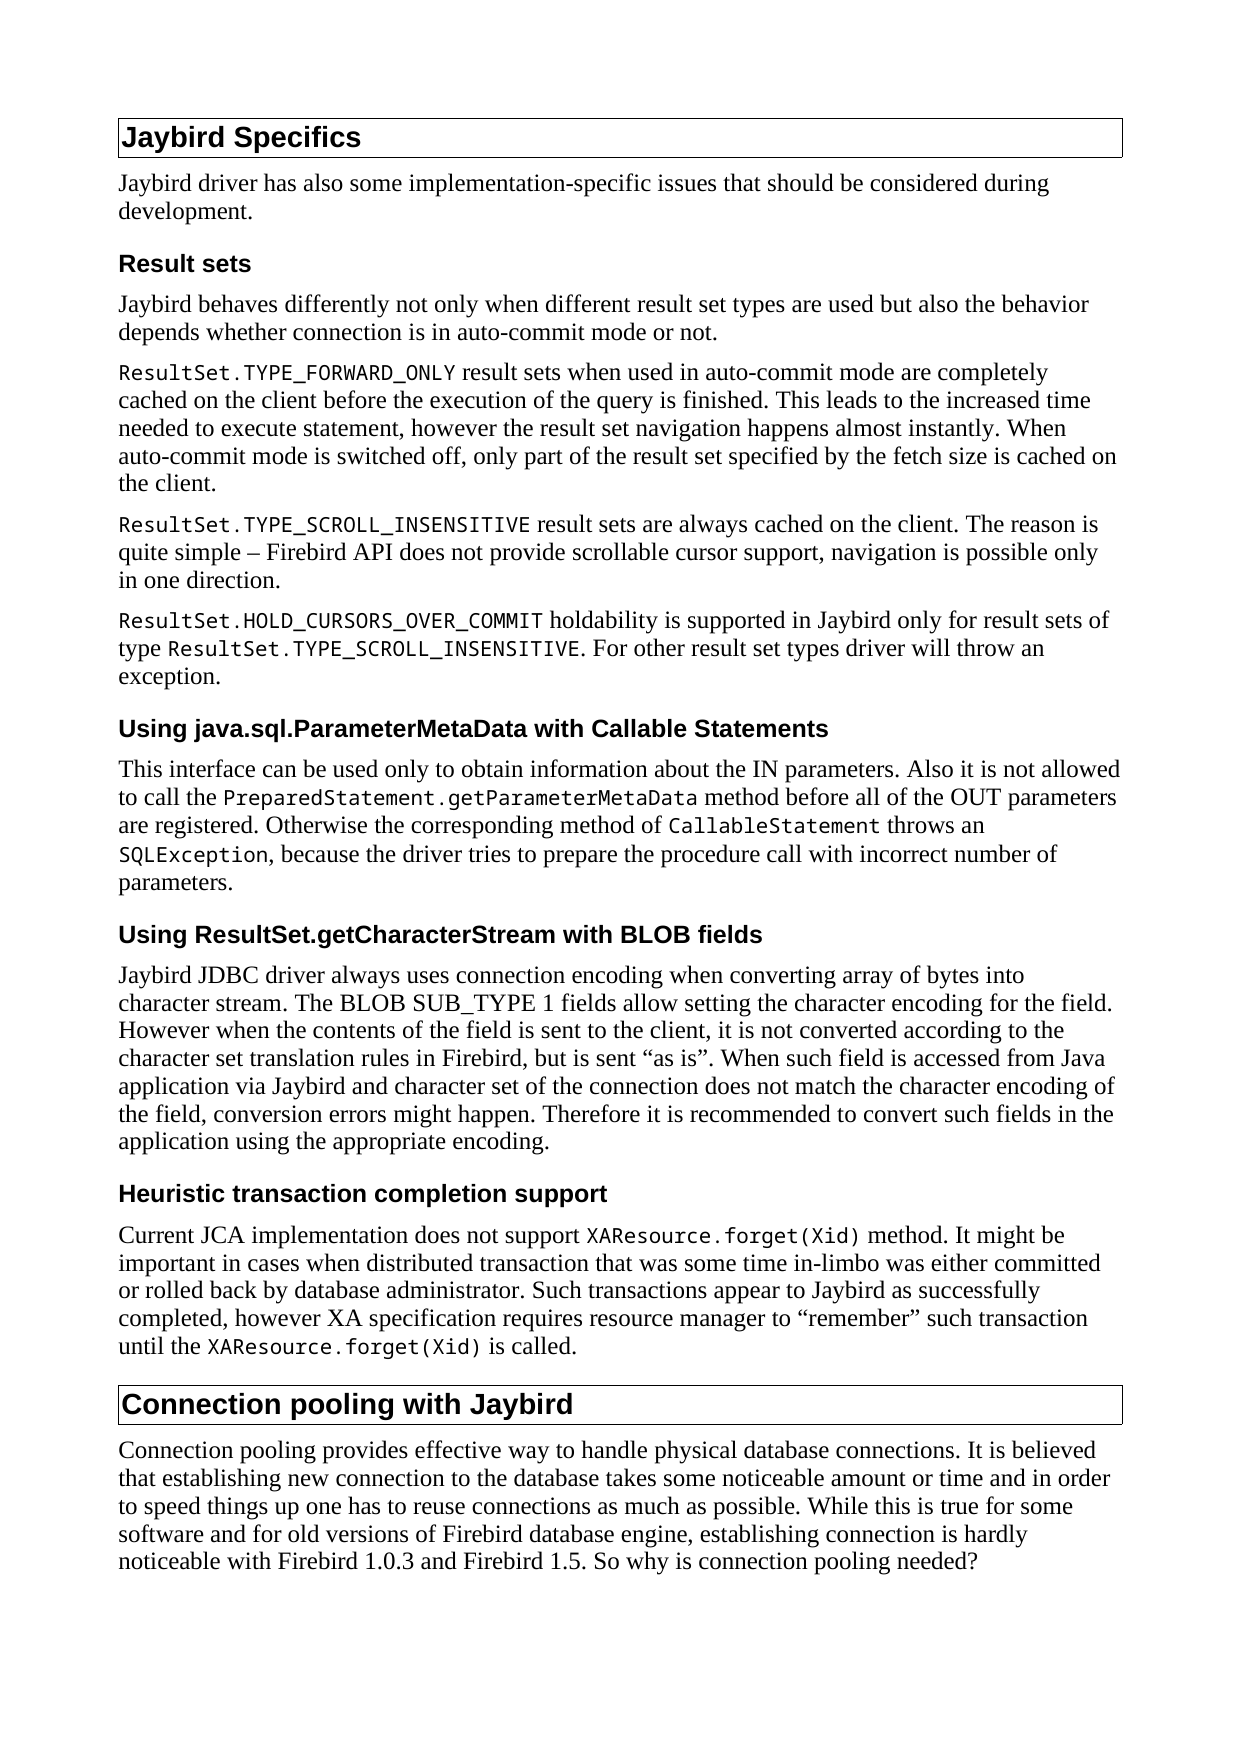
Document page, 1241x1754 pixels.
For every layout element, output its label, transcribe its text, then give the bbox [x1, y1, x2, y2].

text Connection pooling provides effective way to handle physical database connections. It is believed that establishing new connection to the database takes some noticeable amount or time and in order to speed things up one has to reuse connections as much as possible. While this is true for some software and for old versions of Firebird database engine, establishing connection is hardly noticeable with Firebird 1.0.3 and Firebird 1.5. So why is connection pooling needed? [118, 1437, 1122, 1575]
text ResultSet.HOLD_CURSORS_OVER_COMMIT holdability is supported in Jaybird only for result sets of type ResultSet.TYPE_SCROLL_INSENSITIVE. For other result set types driver will throw an exception. [118, 606, 1122, 690]
text This interface can be used only to obtain information about the IN parameters. Also it is not allowed to call the PreparedStatement.getParameterMetaData method before all of the OUT parameters are registered. Otherwise the corresponding method of CallableStatement throws an SQLException, because the driver tries to prepare the procedure call with incorrect number of parameters. [118, 756, 1122, 896]
text Jaybird behaves differently not only when different result set types are used but also the behavior depends whether connection is in auto-commit mode or not. [118, 290, 1122, 346]
subtitle Connection pooling with Jaybird [119, 1386, 1122, 1424]
text Current JCA implementation does not support XAResource.forget(Xid) method. It might be important in cases when distributed transaction that was some time in-limbo was either committed or rolled back by database administrator. Such transactions appear to Jaybird as successfully completed, however XA specification requires resource manager to “remember” such transaction until the XAResource.forget(Xid) is called. [118, 1221, 1122, 1360]
subtitle Result sets [118, 250, 1122, 278]
subtitle Using java.sql.ParameterMetaData with Callable Statements [118, 715, 1122, 743]
text ResultSet.TYPE_SCROLL_INSENSITIVE result sets are always cached on the client. The reason is quite simple – Firebird API does not provide scrollable cursor support, navigation is possible only in one direction. [118, 510, 1122, 593]
text Jaybird JDBC driver always uses connection encoding when converting array of bytes into character stream. The BLOB SUB_TYPE 1 fields allow setting the character encoding for the field. However when the contents of the field is sent to the client, it is not converted according to the character set translation rules in Firebird, but is sent “as is”. When such field is accessed from Java application via Jaybird and character set of the connection does not match the character encoding of the field, conversion errors might happen. Therefore it is recommended to convert such fields in the application using the appropriate encoding. [118, 961, 1122, 1155]
subtitle Using ResultSet.getCharacterStream with BLOB fields [118, 921, 1122, 949]
subtitle Jaybird Specifics [119, 119, 1122, 157]
text ResultSet.TYPE_FORWARD_ONLY result sets when used in auto-commit mode are completely cached on the client before the execution of the query is finished. This leads to the increased time needed to execute statement, however the result set navigation happens almost instantly. When auto-commit mode is switched off, only part of the result set specified by the fetch size is cached on the client. [118, 358, 1122, 497]
subtitle Heuristic transaction completion support [118, 1180, 1122, 1208]
text Jaybird driver has also some implementation-specific issues that should be considered during development. [118, 169, 1122, 225]
